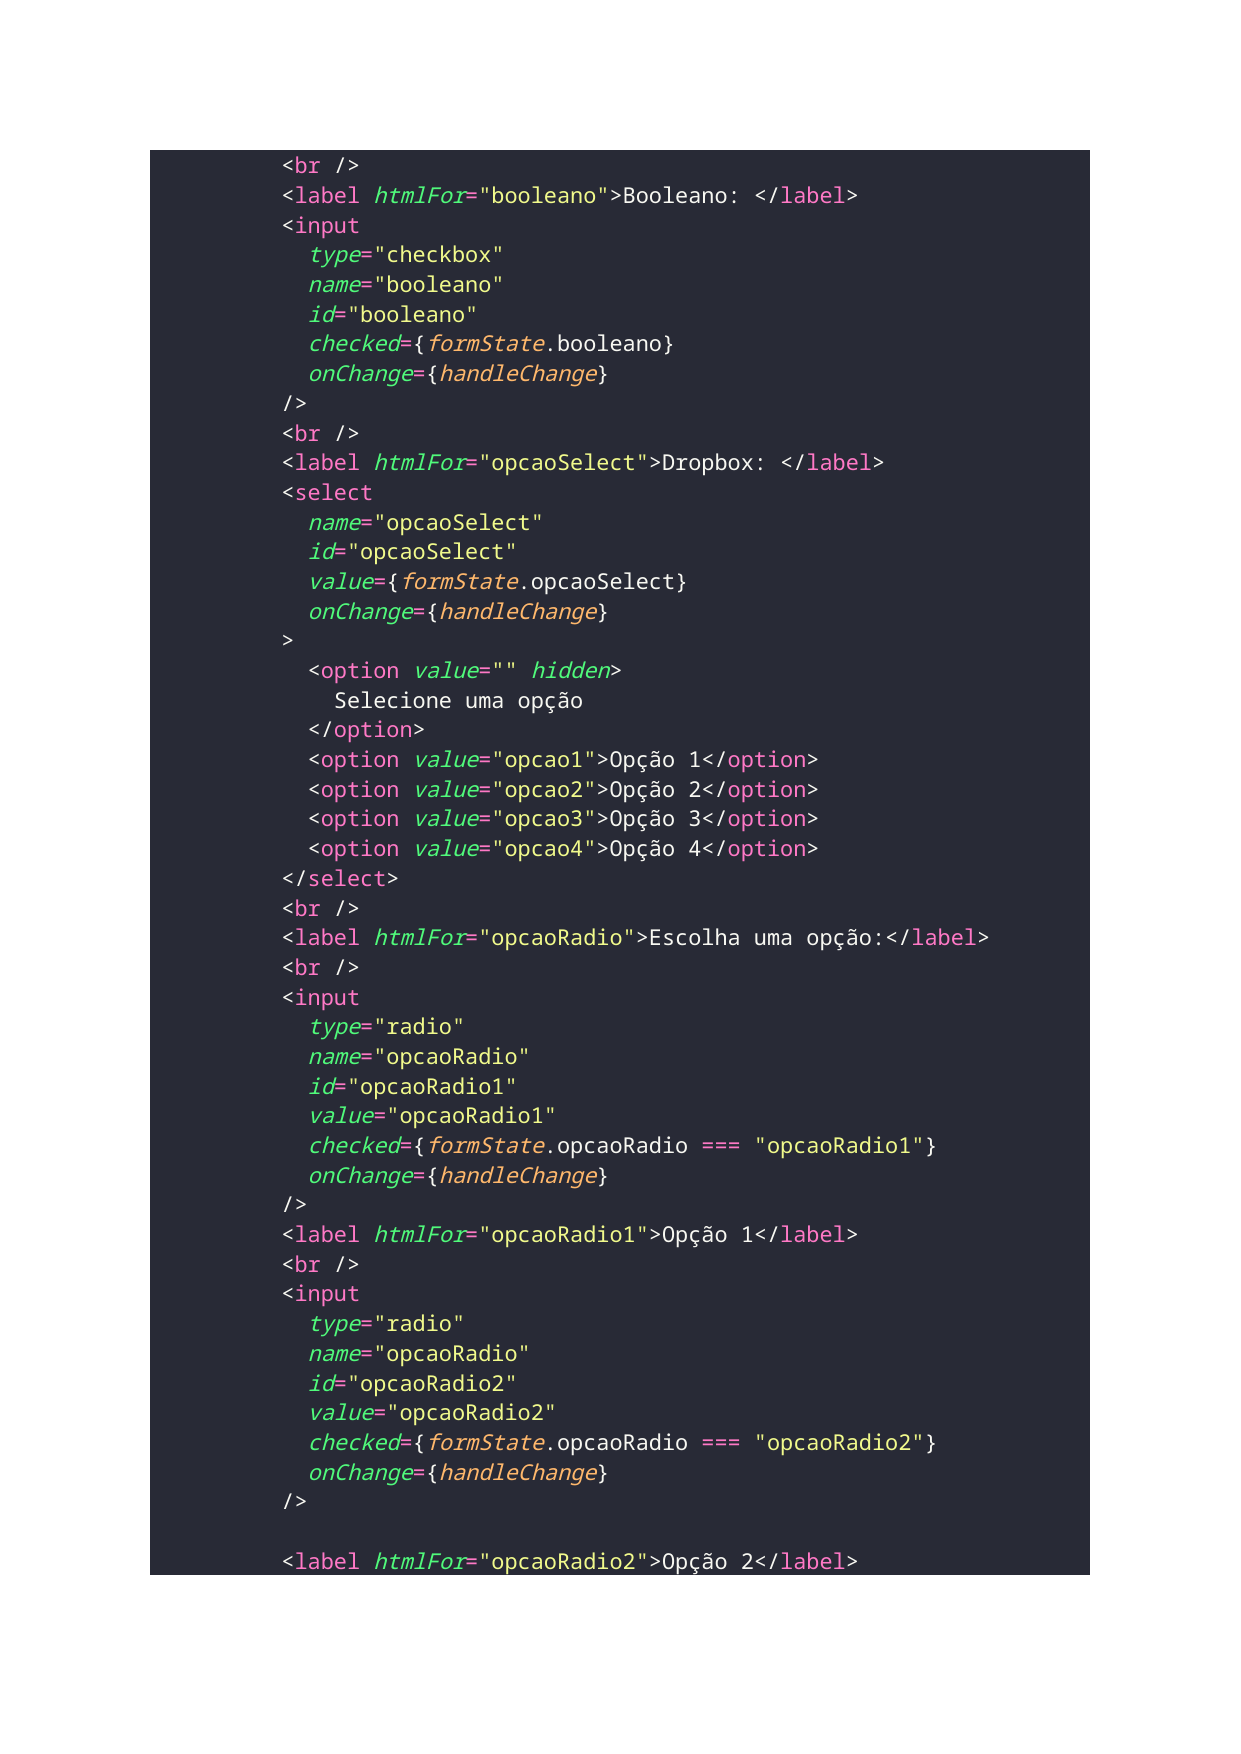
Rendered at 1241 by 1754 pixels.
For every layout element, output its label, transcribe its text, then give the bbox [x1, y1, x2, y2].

text checked={formState.opcaoRadio === "opcaoRadio1"} [150, 1130, 1090, 1159]
text <label htmlFor="opcaoRadio">Escolha uma opção:</label> [150, 922, 1090, 952]
text type="radio" [150, 1011, 1090, 1041]
text id="opcaoRadio2" [150, 1367, 1090, 1397]
text name="opcaoRadio" [150, 1337, 1090, 1367]
text id="booleano" [150, 298, 1090, 328]
text <input [150, 1278, 1090, 1308]
text <br /> [150, 417, 1090, 447]
text value="opcaoRadio2" [150, 1397, 1090, 1427]
text name="opcaoSelect" [150, 506, 1090, 536]
text <br /> [150, 150, 1090, 180]
text <option value="opcao1">Opção 1</option> [150, 744, 1090, 773]
text <br /> [150, 1248, 1090, 1278]
text </option> [150, 714, 1090, 744]
text /> [150, 387, 1090, 417]
text <select [150, 477, 1090, 506]
text Selecione uma opção [150, 684, 1090, 714]
text id="opcaoSelect" [150, 536, 1090, 566]
text /> [150, 1486, 1090, 1516]
text checked={formState.booleano} [150, 328, 1090, 358]
text type="radio" [150, 1308, 1090, 1337]
text <br /> [150, 952, 1090, 981]
text <input [150, 981, 1090, 1011]
text value="opcaoRadio1" [150, 1100, 1090, 1130]
text <label htmlFor="booleano">Booleano: </label> [150, 180, 1090, 209]
text name="booleano" [150, 269, 1090, 298]
text id="opcaoRadio1" [150, 1070, 1090, 1100]
text onChange={handleChange} [150, 1456, 1090, 1486]
text > [150, 625, 1090, 655]
text <label htmlFor="opcaoSelect">Dropbox: </label> [150, 447, 1090, 477]
text </select> [150, 862, 1090, 892]
text <option value="opcao4">Opção 4</option> [150, 833, 1090, 862]
text onChange={handleChange} [150, 358, 1090, 387]
text <br /> [150, 892, 1090, 922]
text checked={formState.opcaoRadio === "opcaoRadio2"} [150, 1427, 1090, 1456]
text <option value="opcao3">Opção 3</option> [150, 803, 1090, 833]
text <label htmlFor="opcaoRadio2">Opção 2</label> [150, 1545, 1090, 1575]
text <input [150, 209, 1090, 239]
text name="opcaoRadio" [150, 1041, 1090, 1070]
text onChange={handleChange} [150, 1159, 1090, 1189]
text <label htmlFor="opcaoRadio1">Opção 1</label> [150, 1219, 1090, 1248]
text <option value="opcao2">Opção 2</option> [150, 773, 1090, 803]
text <option value="" hidden> [150, 655, 1090, 684]
text type="checkbox" [150, 239, 1090, 269]
text onChange={handleChange} [150, 595, 1090, 625]
text /> [150, 1189, 1090, 1219]
text value={formState.opcaoSelect} [150, 566, 1090, 595]
